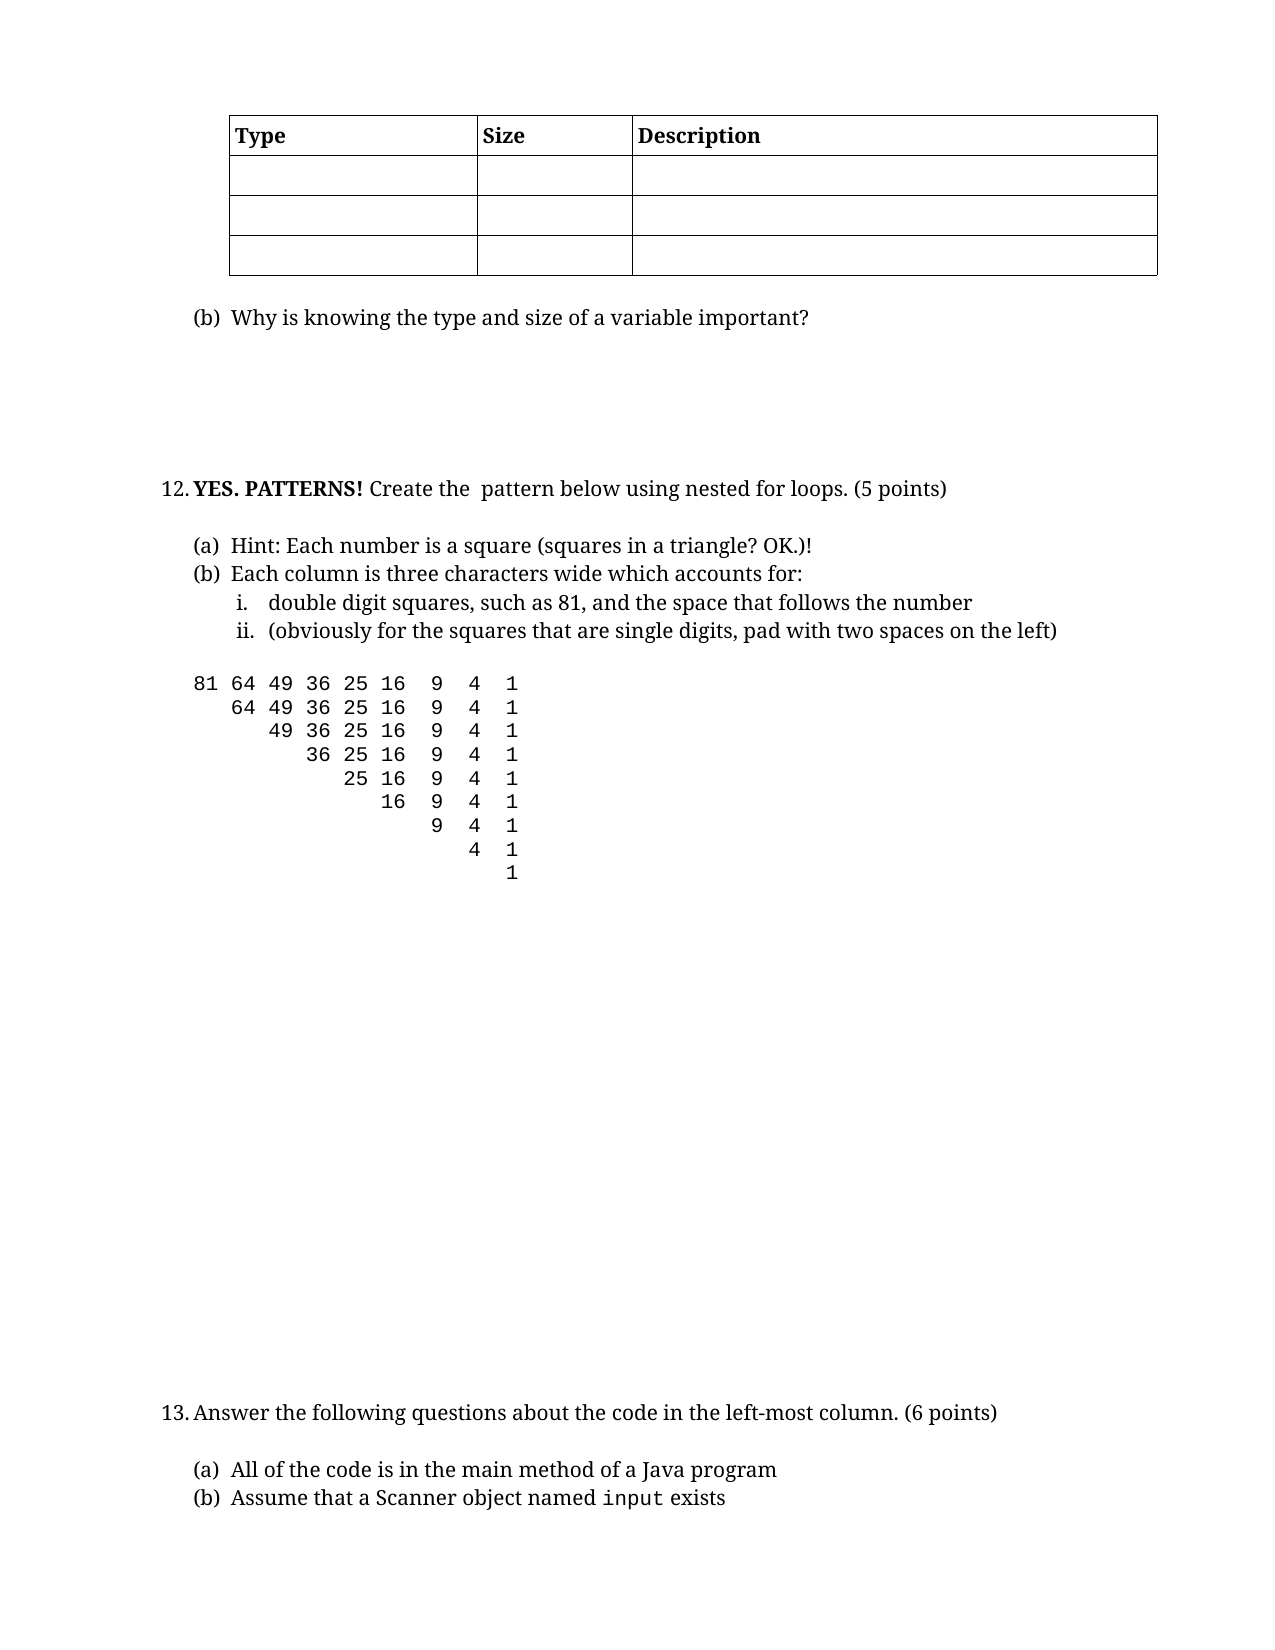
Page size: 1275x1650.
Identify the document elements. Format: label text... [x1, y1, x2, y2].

table_cell [633, 156, 1157, 195]
table_header Type [230, 116, 477, 155]
list 36 25 16 9 4 1 [156, 744, 1157, 768]
table_header Size [478, 116, 632, 155]
list Answer the following questions about the code in the left-most column. (6 points) [156, 1398, 1157, 1455]
list double digit squares, such as 81, and the space that follows the number [231, 588, 1157, 616]
list Hint: Each number is a square (squares in a triangle? OK.)! [193, 531, 1157, 559]
list Each column is three characters wide which accounts for: [193, 559, 1157, 588]
table_cell [230, 196, 477, 235]
list (obviously for the squares that are single digits, pad with two spaces on the left) [231, 616, 1157, 645]
list 49 36 25 16 9 4 1 [156, 720, 1157, 744]
list 1 [156, 862, 1157, 1398]
list 16 9 4 1 [156, 791, 1157, 815]
table_header Description [633, 116, 1157, 155]
list 25 16 9 4 1 [156, 768, 1157, 791]
table_cell [230, 156, 477, 195]
list All of the code is in the main method of a Java program [193, 1455, 1157, 1483]
list [193, 58, 1157, 115]
list 4 1 [156, 839, 1157, 862]
table_cell [478, 196, 632, 235]
table_cell [633, 236, 1157, 275]
list Why is knowing the type and size of a variable important? [193, 303, 1157, 474]
list 81 64 49 36 25 16 9 4 1 [156, 645, 1157, 697]
list YES. PATTERNS! Create the pattern below using nested for loops. (5 points) [156, 474, 1157, 531]
table_cell [478, 236, 632, 275]
table_cell [230, 236, 477, 275]
list 64 49 36 25 16 9 4 1 [156, 697, 1157, 720]
list 9 4 1 [156, 815, 1157, 839]
table_cell [633, 196, 1157, 235]
list Assume that a Scanner object named input exists [193, 1483, 1157, 1512]
table_cell [478, 156, 632, 195]
